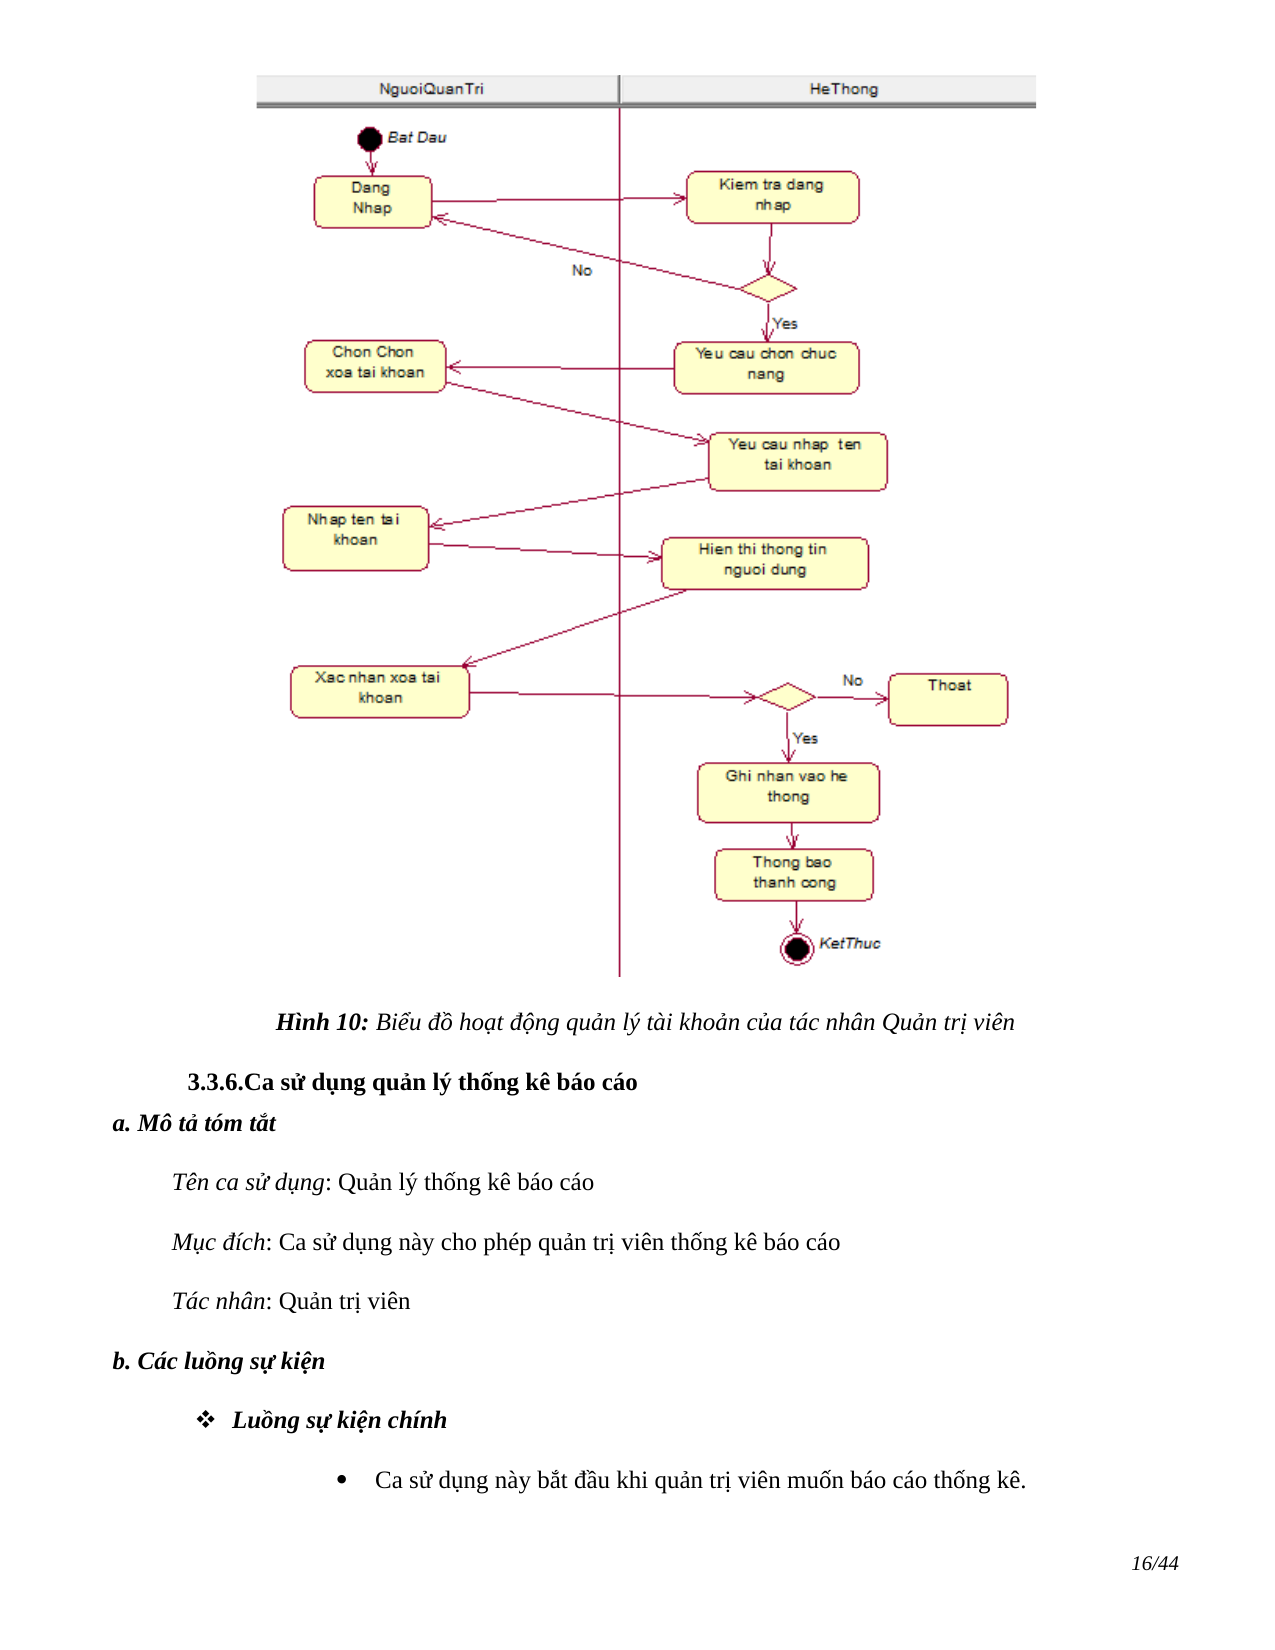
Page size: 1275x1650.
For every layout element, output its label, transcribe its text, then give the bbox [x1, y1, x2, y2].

text b. Các luồng sự kiện [112, 1346, 1181, 1374]
list Ca sử dụng này bắt đầu khi quản trị viên muốn báo cáo thống kê. [337, 1465, 1181, 1493]
text Mục đích: Ca sử dụng này cho phép quản trị viên thống kê báo cáo [112, 1227, 1181, 1256]
text Tên ca sử dụng: Quản lý thống kê báo cáo [172, 1167, 1181, 1196]
text Hình 10: Biểu đồ hoạt động quản lý tài khoản của tác nhân Quản trị viên [112, 1007, 1181, 1036]
text a. Mô tả tóm tắt [112, 1108, 1181, 1137]
list Luồng sự kiện chính [194, 1405, 1181, 1434]
text Tác nhân: Quản trị viên [112, 1286, 1181, 1315]
subtitle Ca sử dụng quản lý thống kê báo cáo [187, 1067, 1181, 1095]
